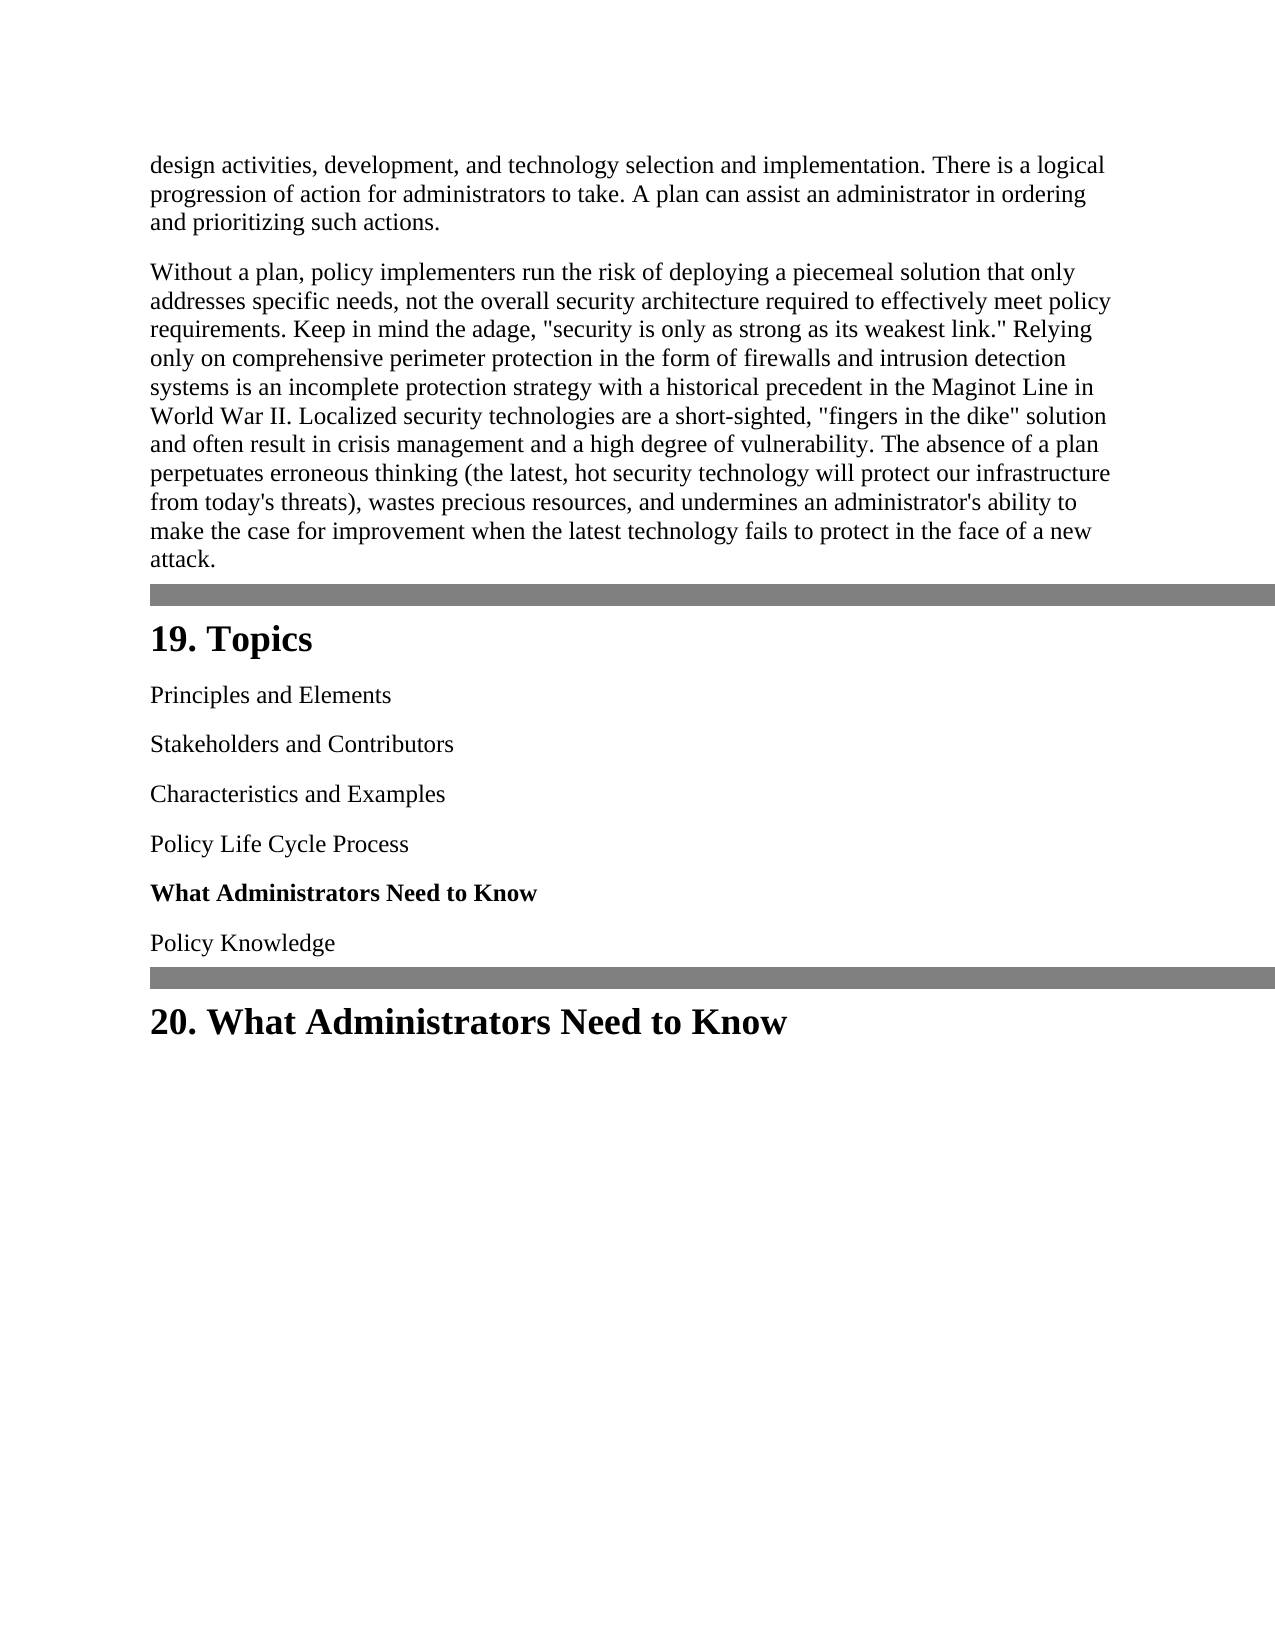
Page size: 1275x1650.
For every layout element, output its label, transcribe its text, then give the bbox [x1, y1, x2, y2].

subtitle 20. What Administrators Need to Know [150, 999, 1125, 1042]
text Stakeholders and Contributors [150, 729, 1125, 758]
text Without a plan, policy implementers run the risk of deploying a piecemeal solution that only addresses specific needs, not the overall security architecture required to effectively meet policy requirements. Keep in mind the adage, "security is only as strong as its weakest link." Relying only on comprehensive perimeter protection in the form of firewalls and intrusion detection systems is an incomplete protection strategy with a historical precedent in the Maginot Line in World War II. Localized security technologies are a short-sighted, "fingers in the dike" solution and often result in crisis management and a high degree of vulnerability. The absence of a plan perpetuates erroneous thinking (the latest, hot security technology will protect our infrastructure from today's threats), wastes precious resources, and undermines an administrator's ability to make the case for improvement when the latest technology fails to protect in the face of a new attack. [150, 257, 1125, 573]
subtitle 19. Topics [150, 616, 1125, 659]
text Characteristics and Examples [150, 779, 1125, 808]
text Principles and Elements [150, 680, 1125, 709]
text Policy Knowledge [150, 928, 1125, 957]
text Policy Life Cycle Process [150, 829, 1125, 857]
text design activities, development, and technology selection and implementation. There is a logical progression of action for administrators to take. A plan can assist an administrator in ordering and prioritizing such actions. [150, 150, 1125, 236]
text What Administrators Need to Know [150, 878, 1125, 907]
